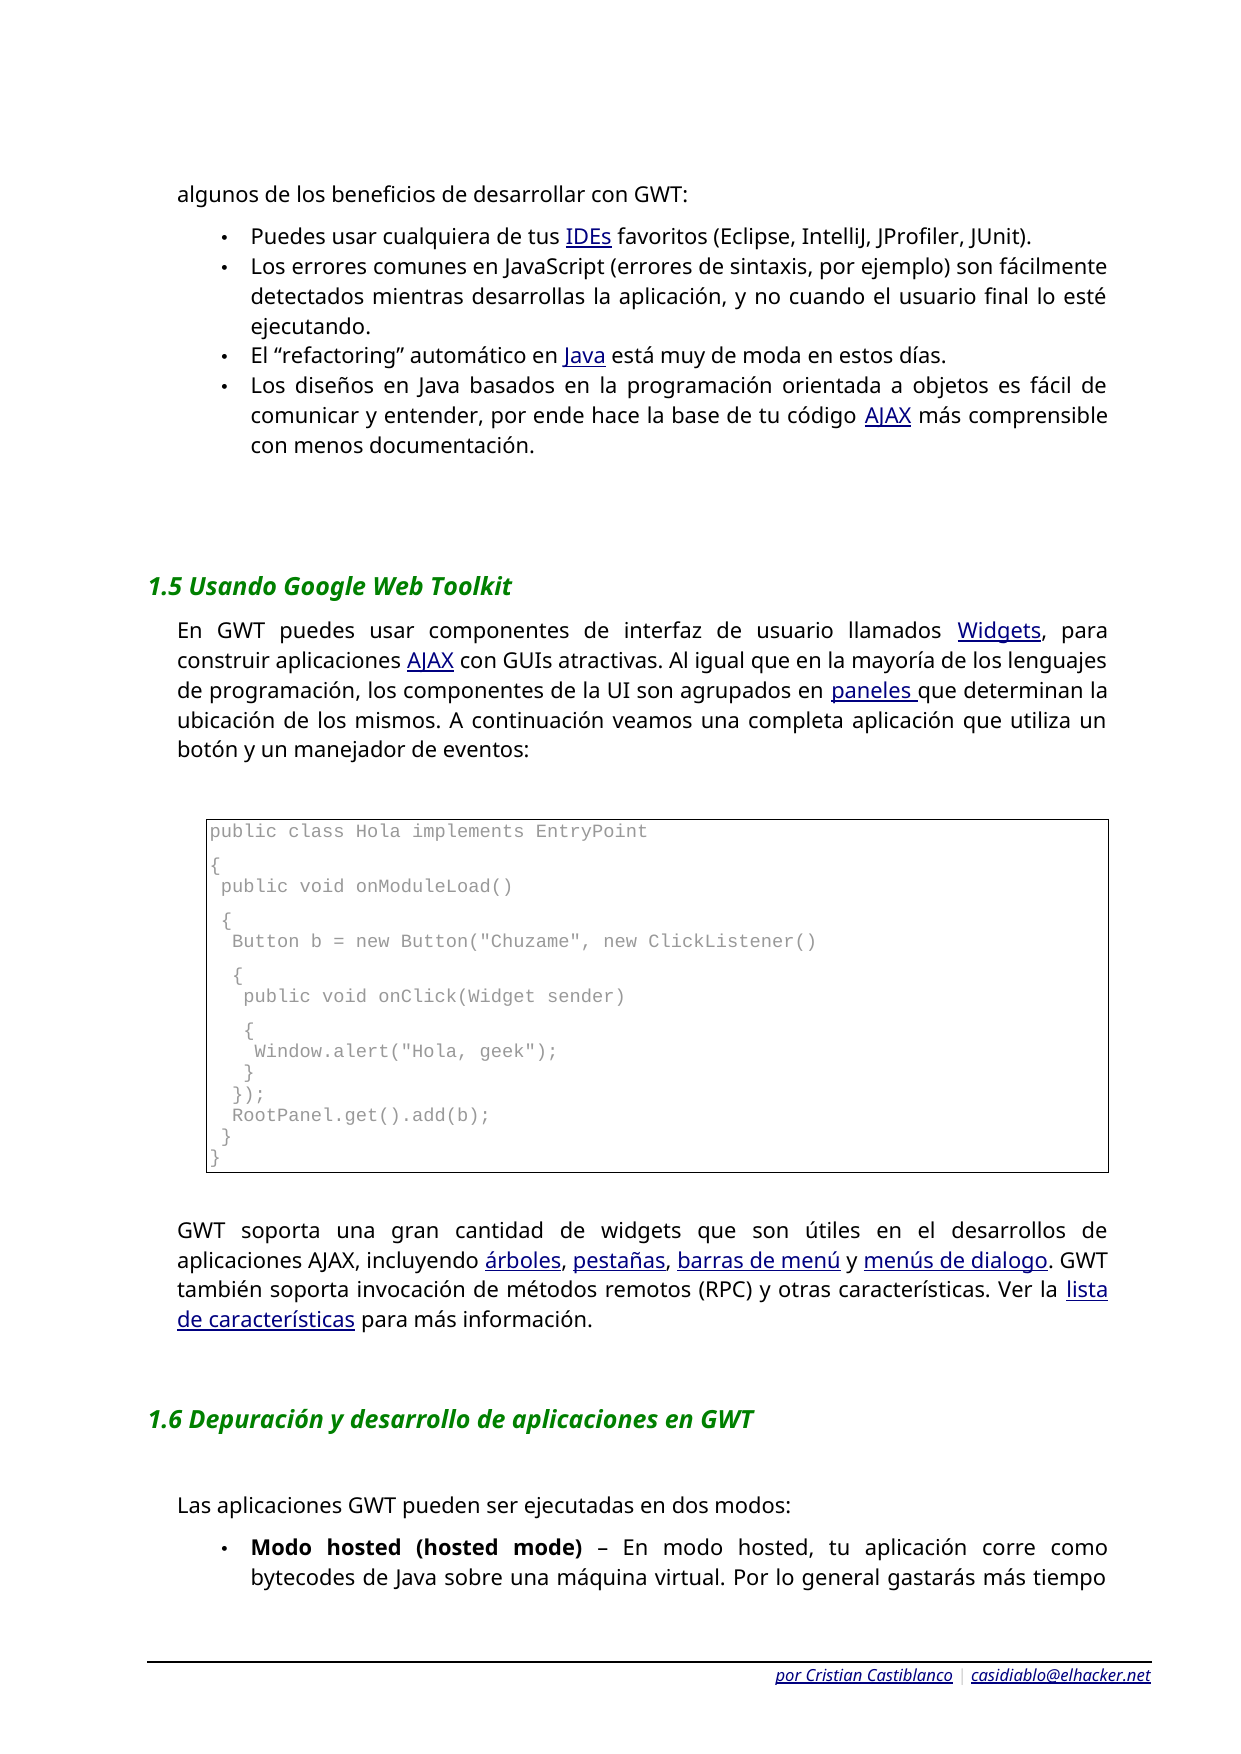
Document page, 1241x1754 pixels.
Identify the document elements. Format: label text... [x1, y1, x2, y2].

subtitle 1.6 Depuración y desarrollo de aplicaciones en GWT [147, 1401, 1108, 1435]
list El “refactoring” automático en Java está muy de moda en estos días. [221, 340, 1108, 370]
subtitle 1.5 Usando Google Web Toolkit [147, 569, 1108, 603]
text { public void onModuleLoad() [207, 853, 1108, 898]
text GWT soporta una gran cantidad de widgets que son útiles en el desarrollos de aplicaciones AJAX, incluyendo árboles, pestañas, barras de menú y menús de dialogo. GWT también soporta invocación de métodos remotos (RPC) y otras características. Ver la lista de características para más información. [177, 1215, 1108, 1334]
text { Button b = new Button("Chuzame", new ClickListener() [207, 908, 1108, 953]
list Los diseños en Java basados en la programación orientada a objetos es fácil de comunicar y entender, por ende hace la base de tu código AJAX más comprensible con menos documentación. [221, 370, 1108, 459]
text Las aplicaciones GWT pueden ser ejecutadas en dos modos: [177, 1490, 1108, 1520]
text { Window.alert("Hola, geek"); } }); RootPanel.get().add(b); } } [207, 1018, 1108, 1172]
text public class Hola implements EntryPoint [207, 820, 1108, 843]
text algunos de los beneficios de desarrollar con GWT: [177, 179, 1108, 209]
text { public void onClick(Widget sender) [207, 963, 1108, 1008]
list Los errores comunes en JavaScript (errores de sintaxis, por ejemplo) son fácilmente detectados mientras desarrollas la aplicación, y no cuando el usuario final lo esté ejecutando. [221, 251, 1108, 340]
list Modo hosted (hosted mode) – En modo hosted, tu aplicación corre como bytecodes de Java sobre una máquina virtual. Por lo general gastarás más tiempo [221, 1532, 1108, 1592]
list Puedes usar cualquiera de tus IDEs favoritos (Eclipse, IntelliJ, JProfiler, JUnit). [221, 221, 1108, 251]
text En GWT puedes usar componentes de interfaz de usuario llamados Widgets, para construir aplicaciones AJAX con GUIs atractivas. Al igual que en la mayoría de los lenguajes de programación, los componentes de la UI son agrupados en paneles que determinan la ubicación de los mismos. A continuación veamos una completa aplicación que utiliza un botón y un manejador de eventos: [177, 615, 1108, 764]
